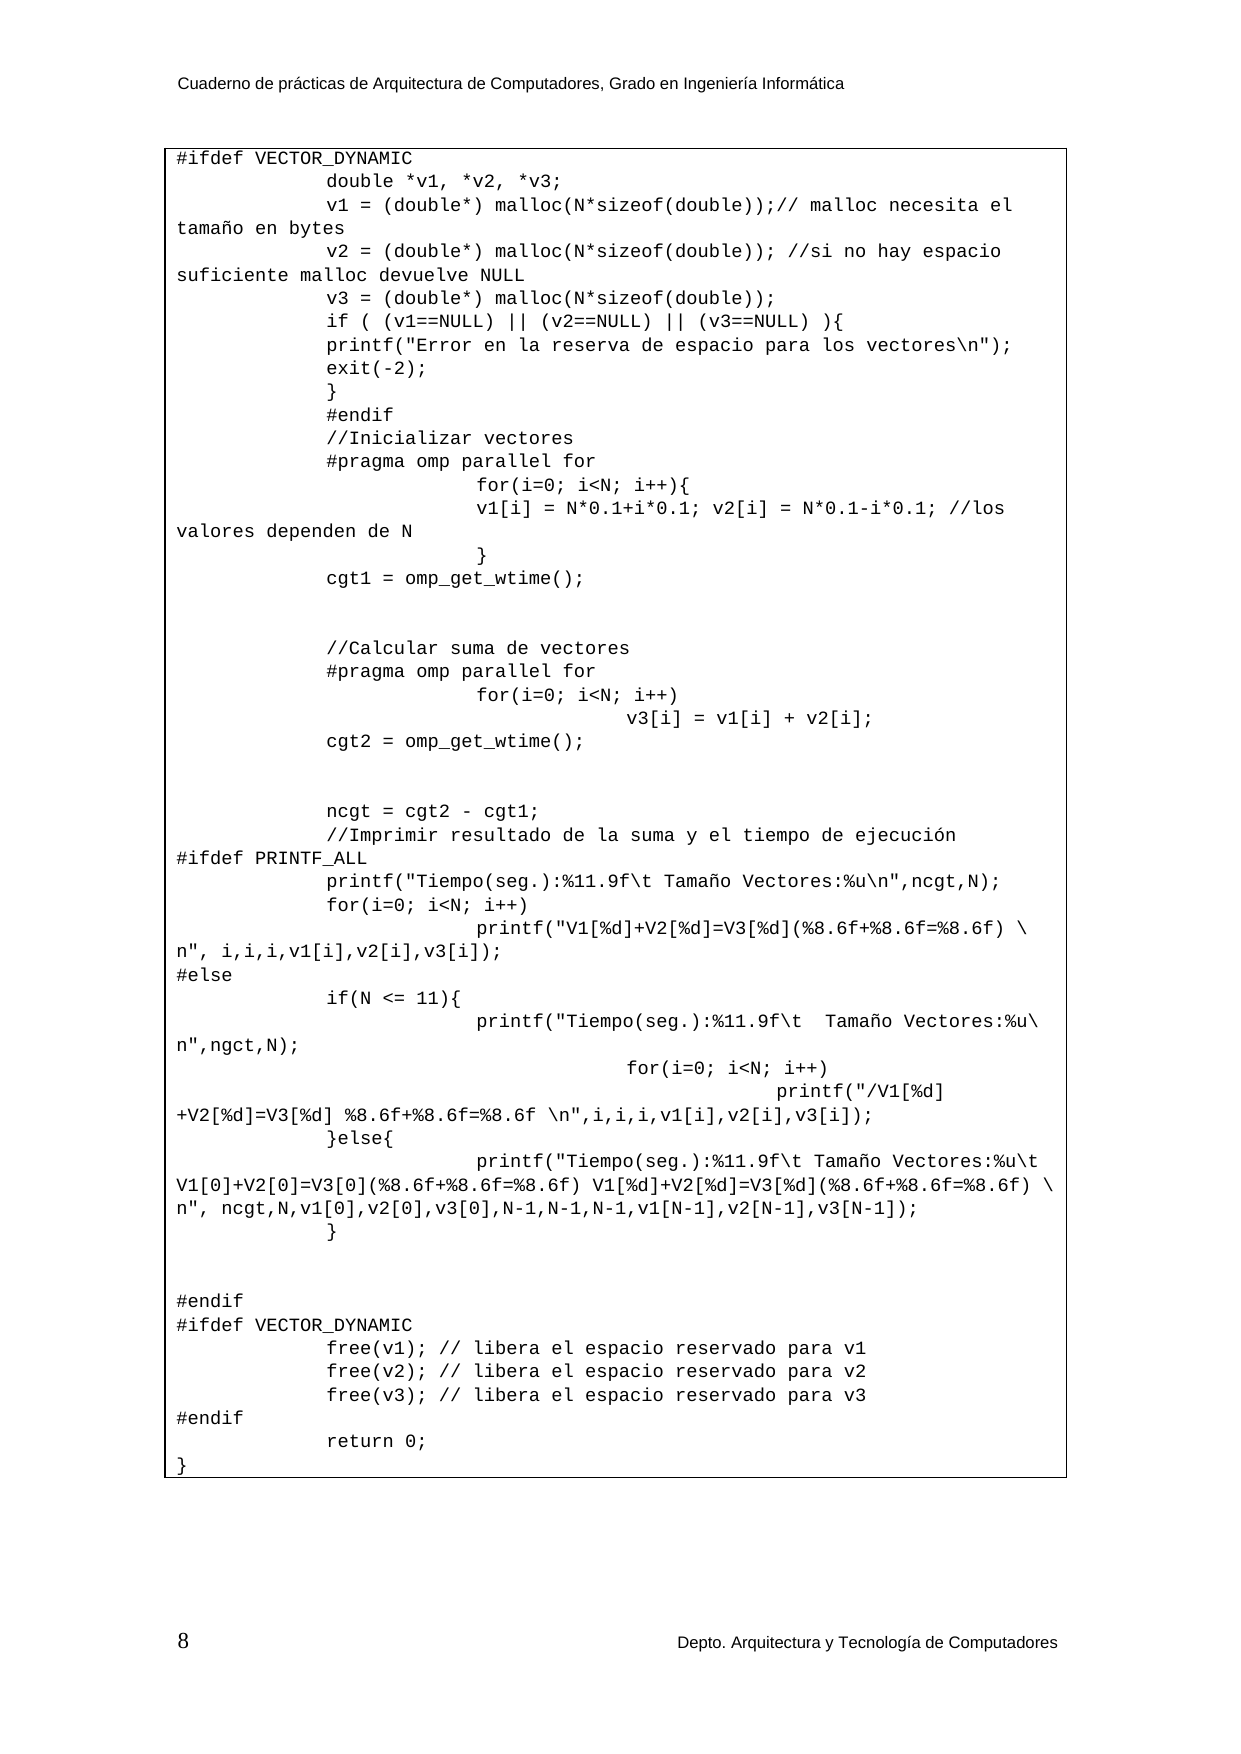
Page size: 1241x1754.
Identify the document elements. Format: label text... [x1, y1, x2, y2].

table_header #ifdef VECTOR_DYNAMIC double *v1, *v2, *v3; v1 = (double*) malloc(N*sizeof(double));// malloc necesita el tamaño en bytes v2 = (double*) malloc(N*sizeof(double)); //si no hay espacio suficiente malloc devuelve NULL v3 = (double*) malloc(N*sizeof(double)); if ( (v1==NULL) || (v2==NULL) || (v3==NULL) ){ printf("Error en la reserva de espacio para los vectores\n"); exit(-2); } #endif //Inicializar vectores #pragma omp parallel for for(i=0; i<N; i++){ v1[i] = N*0.1+i*0.1; v2[i] = N*0.1-i*0.1; //los valores dependen de N } cgt1 = omp_get_wtime(); //Calcular suma de vectores #pragma omp parallel for for(i=0; i<N; i++) v3[i] = v1[i] + v2[i]; cgt2 = omp_get_wtime(); ncgt = cgt2 - cgt1; //Imprimir resultado de la suma y el tiempo de ejecución #ifdef PRINTF_ALL printf("Tiempo(seg.):%11.9f\t Tamaño Vectores:%u\n",ncgt,N); for(i=0; i<N; i++) printf("V1[%d]+V2[%d]=V3[%d](%8.6f+%8.6f=%8.6f) \n", i,i,i,v1[i],v2[i],v3[i]); #else if(N <= 11){ printf("Tiempo(seg.):%11.9f\t Tamaño Vectores:%u\n",ngct,N); for(i=0; i<N; i++) printf("/V1[%d]+V2[%d]=V3[%d] %8.6f+%8.6f=%8.6f \n",i,i,i,v1[i],v2[i],v3[i]); }else{ printf("Tiempo(seg.):%11.9f\t Tamaño Vectores:%u\t V1[0]+V2[0]=V3[0](%8.6f+%8.6f=%8.6f) V1[%d]+V2[%d]=V3[%d](%8.6f+%8.6f=%8.6f) \n", ncgt,N,v1[0],v2[0],v3[0],N-1,N-1,N-1,v1[N-1],v2[N-1],v3[N-1]); } #endif #ifdef VECTOR_DYNAMIC free(v1); // libera el espacio reservado para v1 free(v2); // libera el espacio reservado para v2 free(v3); // libera el espacio reservado para v3 #endif return 0; } [166, 149, 1066, 1477]
